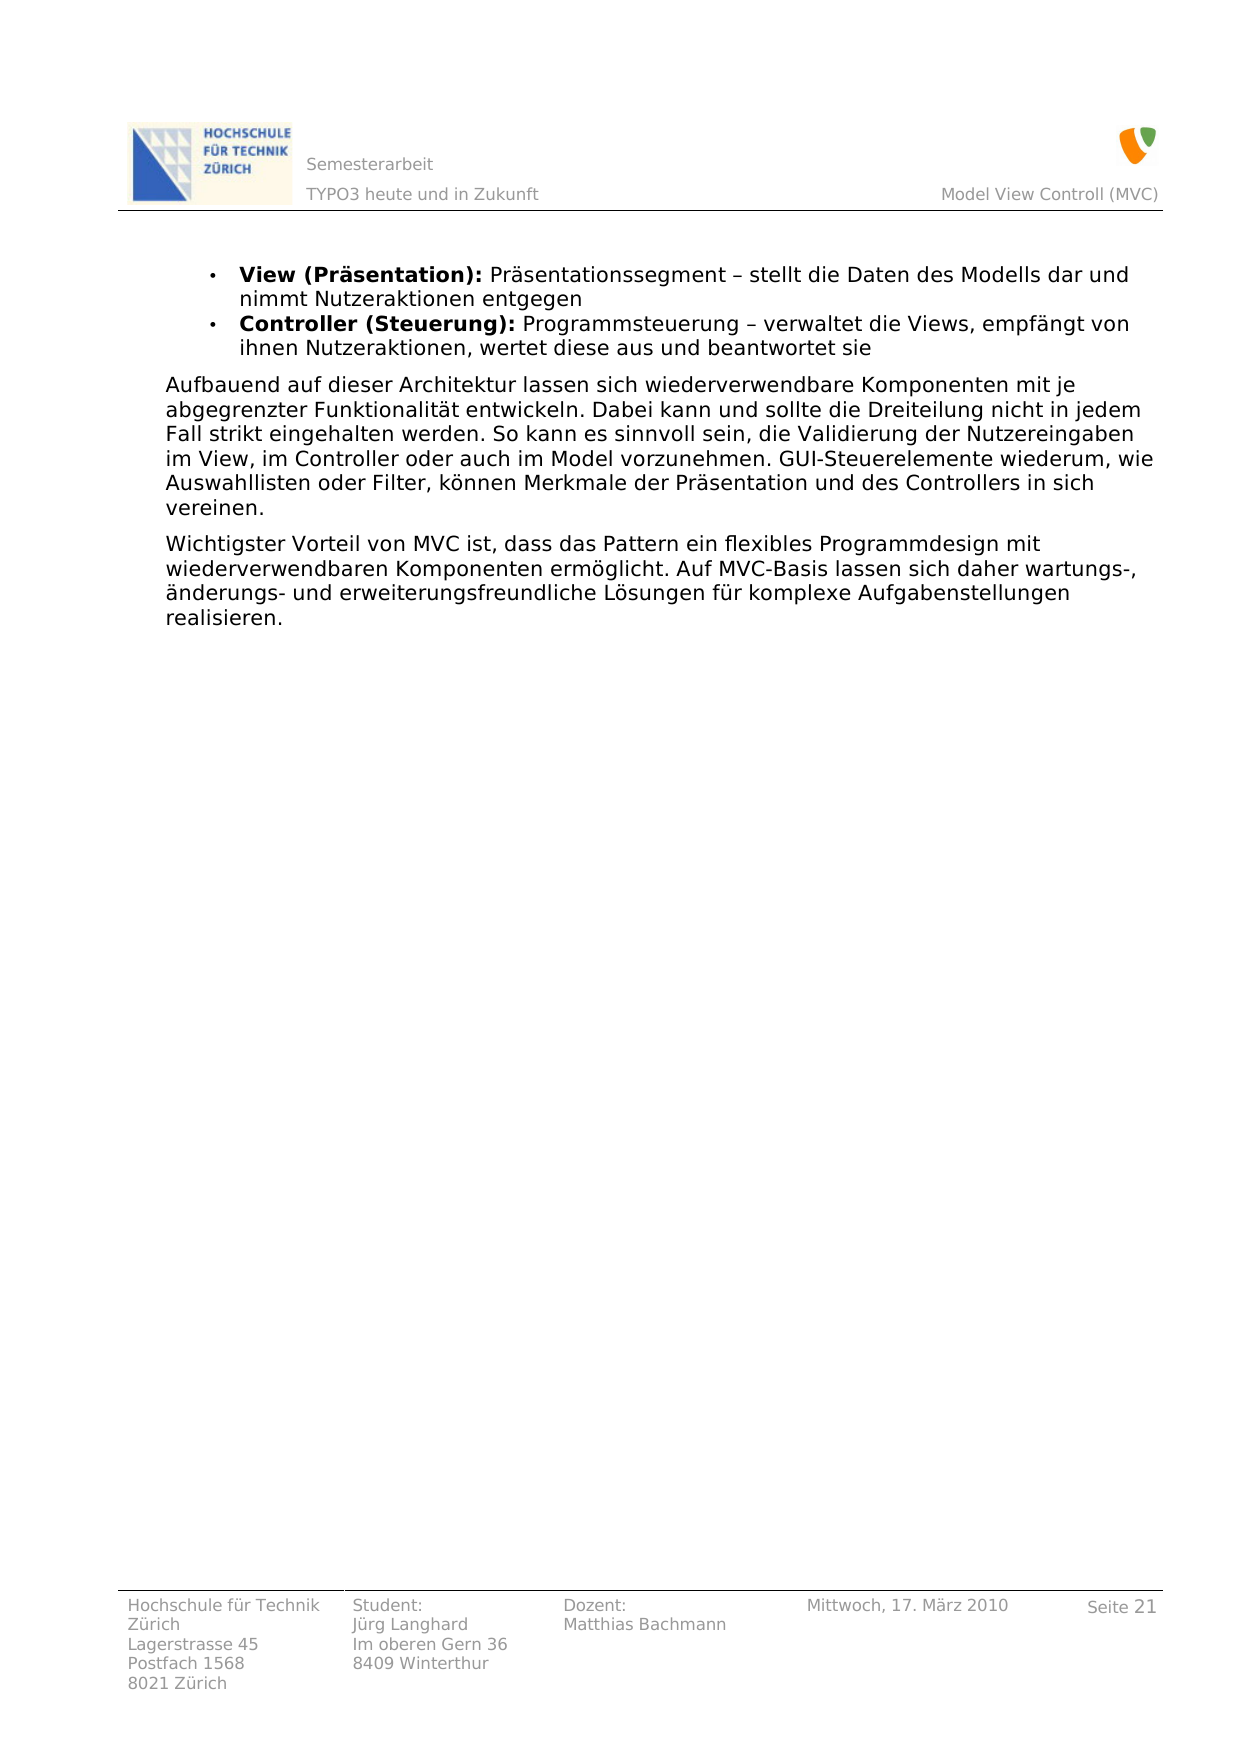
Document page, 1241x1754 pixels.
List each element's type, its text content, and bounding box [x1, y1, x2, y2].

picture [1116, 125, 1159, 166]
list Controller (Steuerung): Programmsteuerung – verwaltet die Views, empfängt von ihnen Nutzeraktionen, wertet diese aus und beantwortet sie [209, 312, 1163, 361]
text Aufbauend auf dieser Architektur lassen sich wiederverwendbare Komponenten mit je abgegrenzter Funktionalität entwickeln. Dabei kann und sollte die Dreiteilung nicht in jedem Fall strikt eingehalten werden. So kann es sinnvoll sein, die Validierung der Nutzereingaben im View, im Controller oder auch im Model vorzunehmen. GUI-Steuerelemente wiederum, wie Auswahllisten oder Filter, können Merkmale der Präsentation und des Controllers in sich vereinen. [165, 373, 1163, 520]
list View (Präsentation): Präsentationssegment – stellt die Daten des Modells dar und nimmt Nutzeraktionen entgegen [209, 263, 1163, 312]
picture [127, 122, 293, 205]
text Wichtigster Vorteil von MVC ist, dass das Pattern ein flexibles Programmdesign mit wiederverwendbaren Komponenten ermöglicht. Auf MVC-Basis lassen sich daher wartungs-, änderungs- und erweiterungsfreundliche Lösungen für komplexe Aufgabenstellungen realisieren. [165, 532, 1163, 630]
